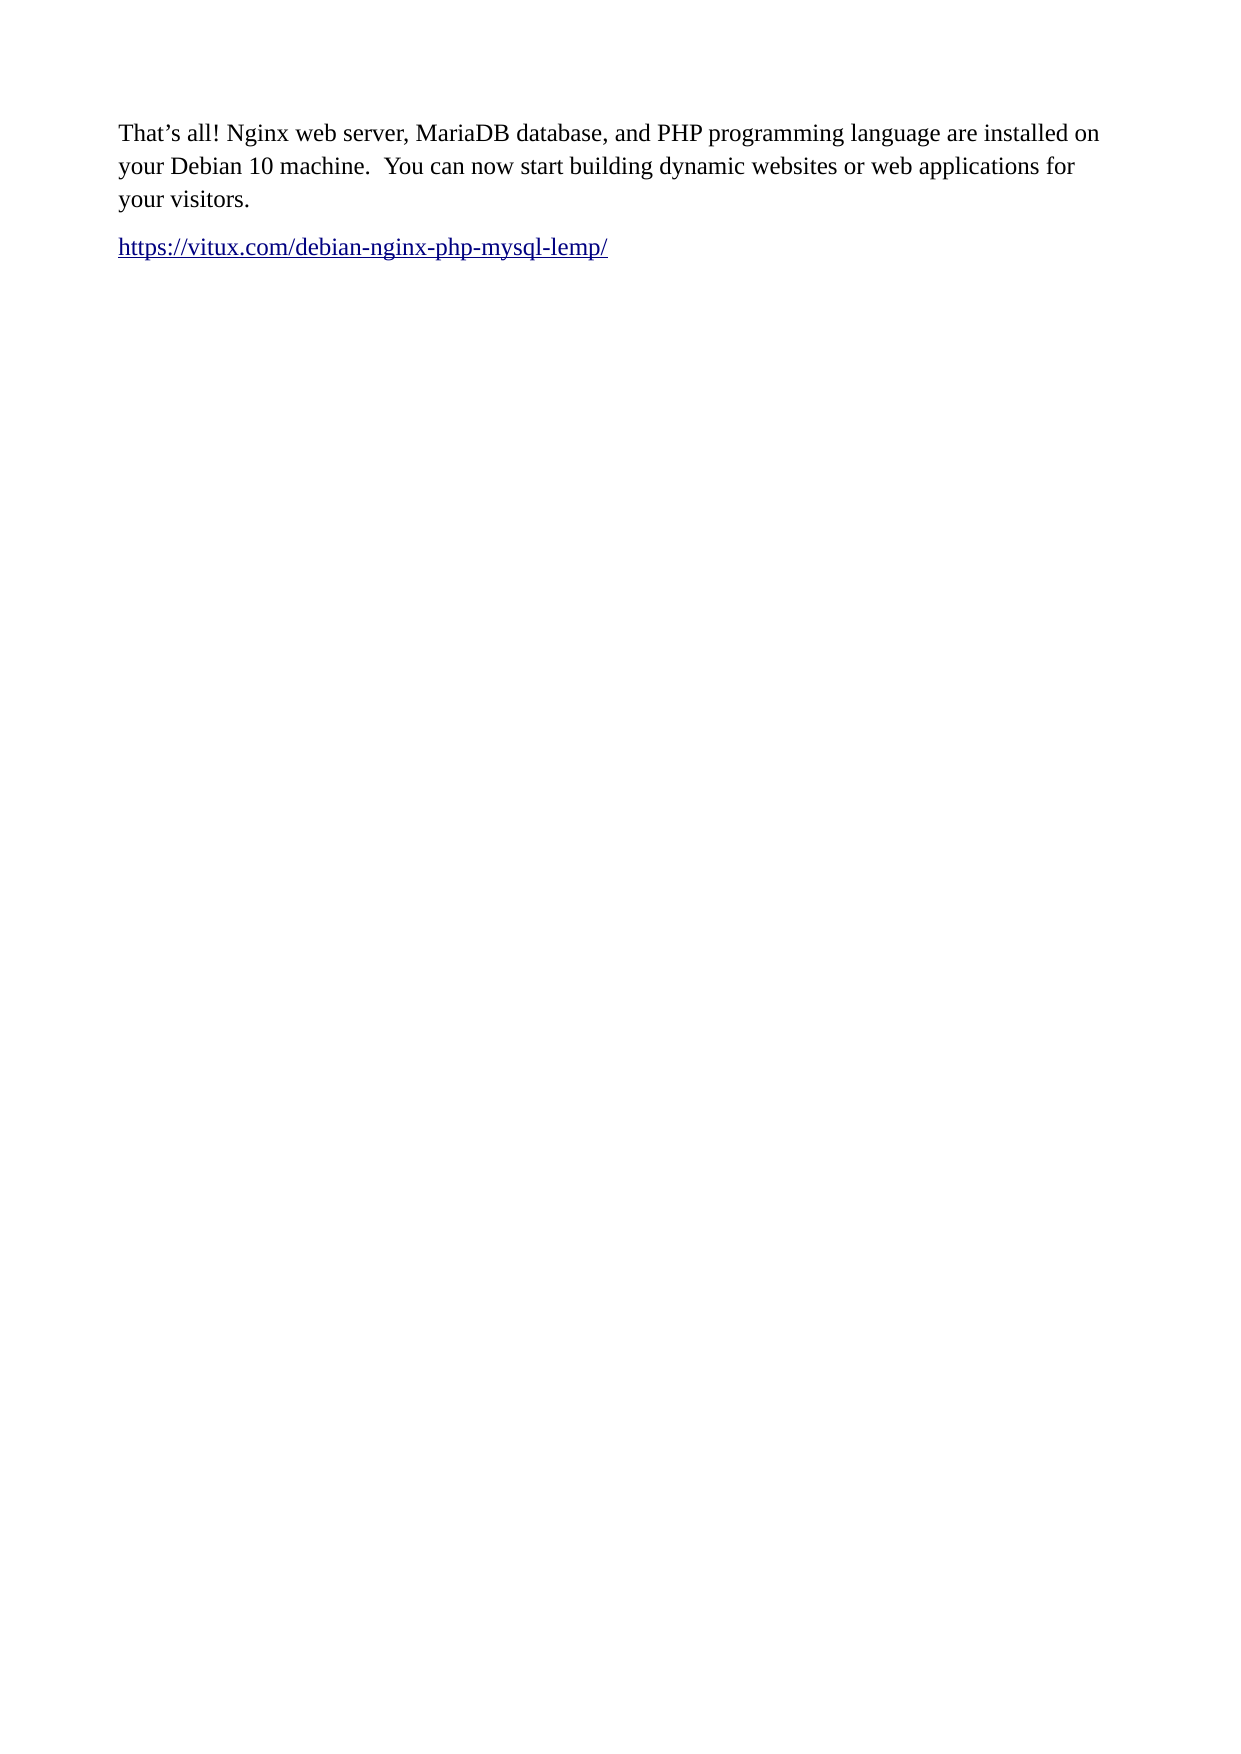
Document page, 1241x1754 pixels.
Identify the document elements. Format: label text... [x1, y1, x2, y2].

text That’s all! Nginx web server, MariaDB database, and PHP programming language are installed on your Debian 10 machine. You can now start building dynamic websites or web applications for your visitors. [118, 118, 1122, 213]
text https://vitux.com/debian-nginx-php-mysql-lemp/ [118, 232, 1122, 261]
